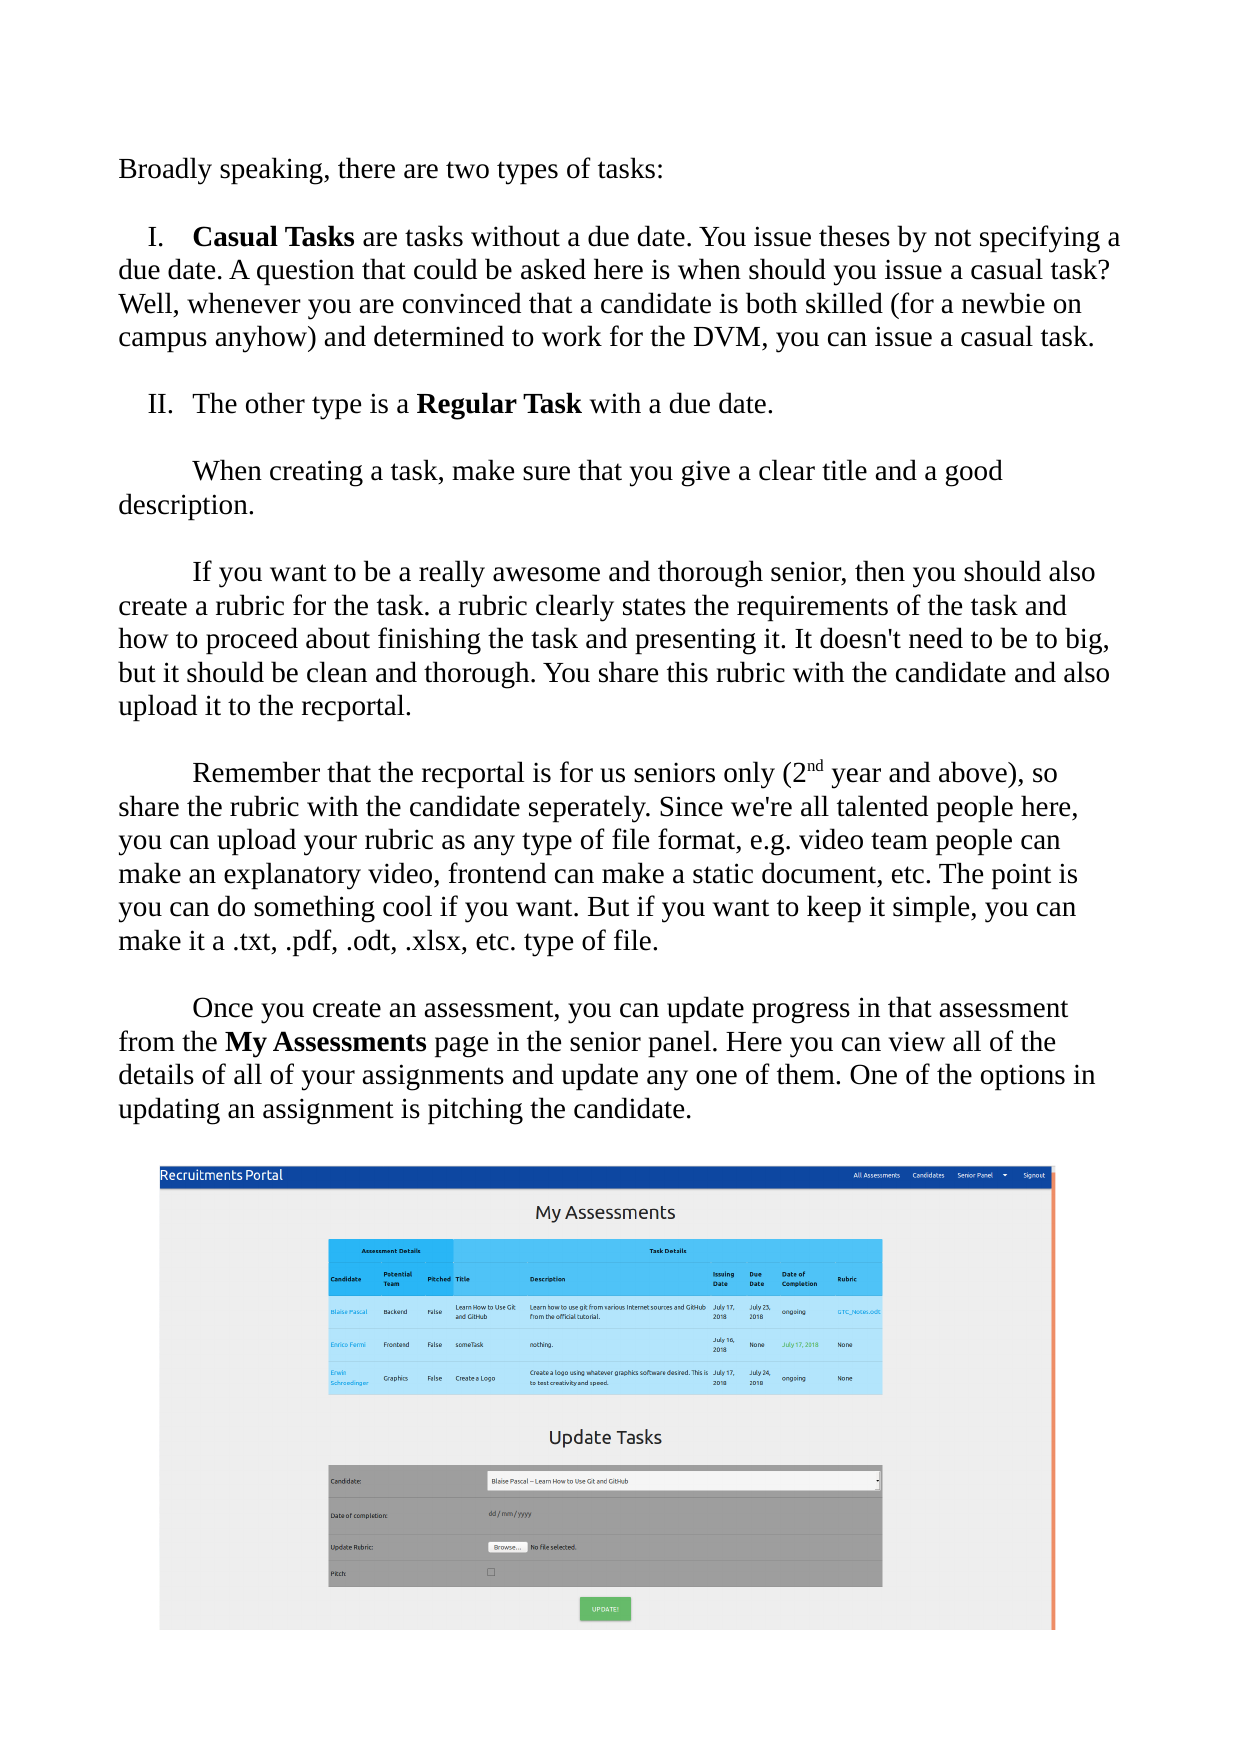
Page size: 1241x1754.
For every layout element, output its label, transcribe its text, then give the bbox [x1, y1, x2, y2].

text When creating a task, make sure that you give a clear title and a good description. [118, 453, 1122, 521]
text Broadly speaking, there are two types of tasks: [118, 152, 1122, 185]
text Once you create an assessment, you can update progress in that assessment from the My Assessments page in the senior panel. Here you can view all of the details of all of your assignments and update any one of them. One of the options in updating an assignment is pitching the candidate. [118, 990, 1122, 1124]
text II. The other type is a Regular Task with a due date. [118, 386, 1122, 420]
text Remember that the recportal is for us seniors only (2nd year and above), so share the rubric with the candidate seperately. Since we're all talented people here, you can upload your rubric as any type of file format, e.g. video team people can make an explanatory video, frontend can make a static document, etc. The point is you can do something cool if you want. But if you want to keep it simple, you can make it a .txt, .pdf, .odt, .xlsx, etc. type of file. [118, 755, 1122, 957]
picture [159, 1165, 1056, 1630]
text I. Casual Tasks are tasks without a due date. You issue theses by not specifying a due date. A question that could be asked here is when should you issue a casual task? Well, whenever you are convinced that a candidate is both skilled (for a newbie on campus anyhow) and determined to work for the DVM, you can issue a casual task. [118, 219, 1122, 353]
text If you want to be a really awesome and thorough senior, then you should also create a rubric for the task. a rubric clearly states the requirements of the task and how to proceed about finishing the task and presenting it. It doesn't need to be to big, but it should be clean and thorough. You share this rubric with the candidate and also upload it to the recportal. [118, 554, 1122, 722]
